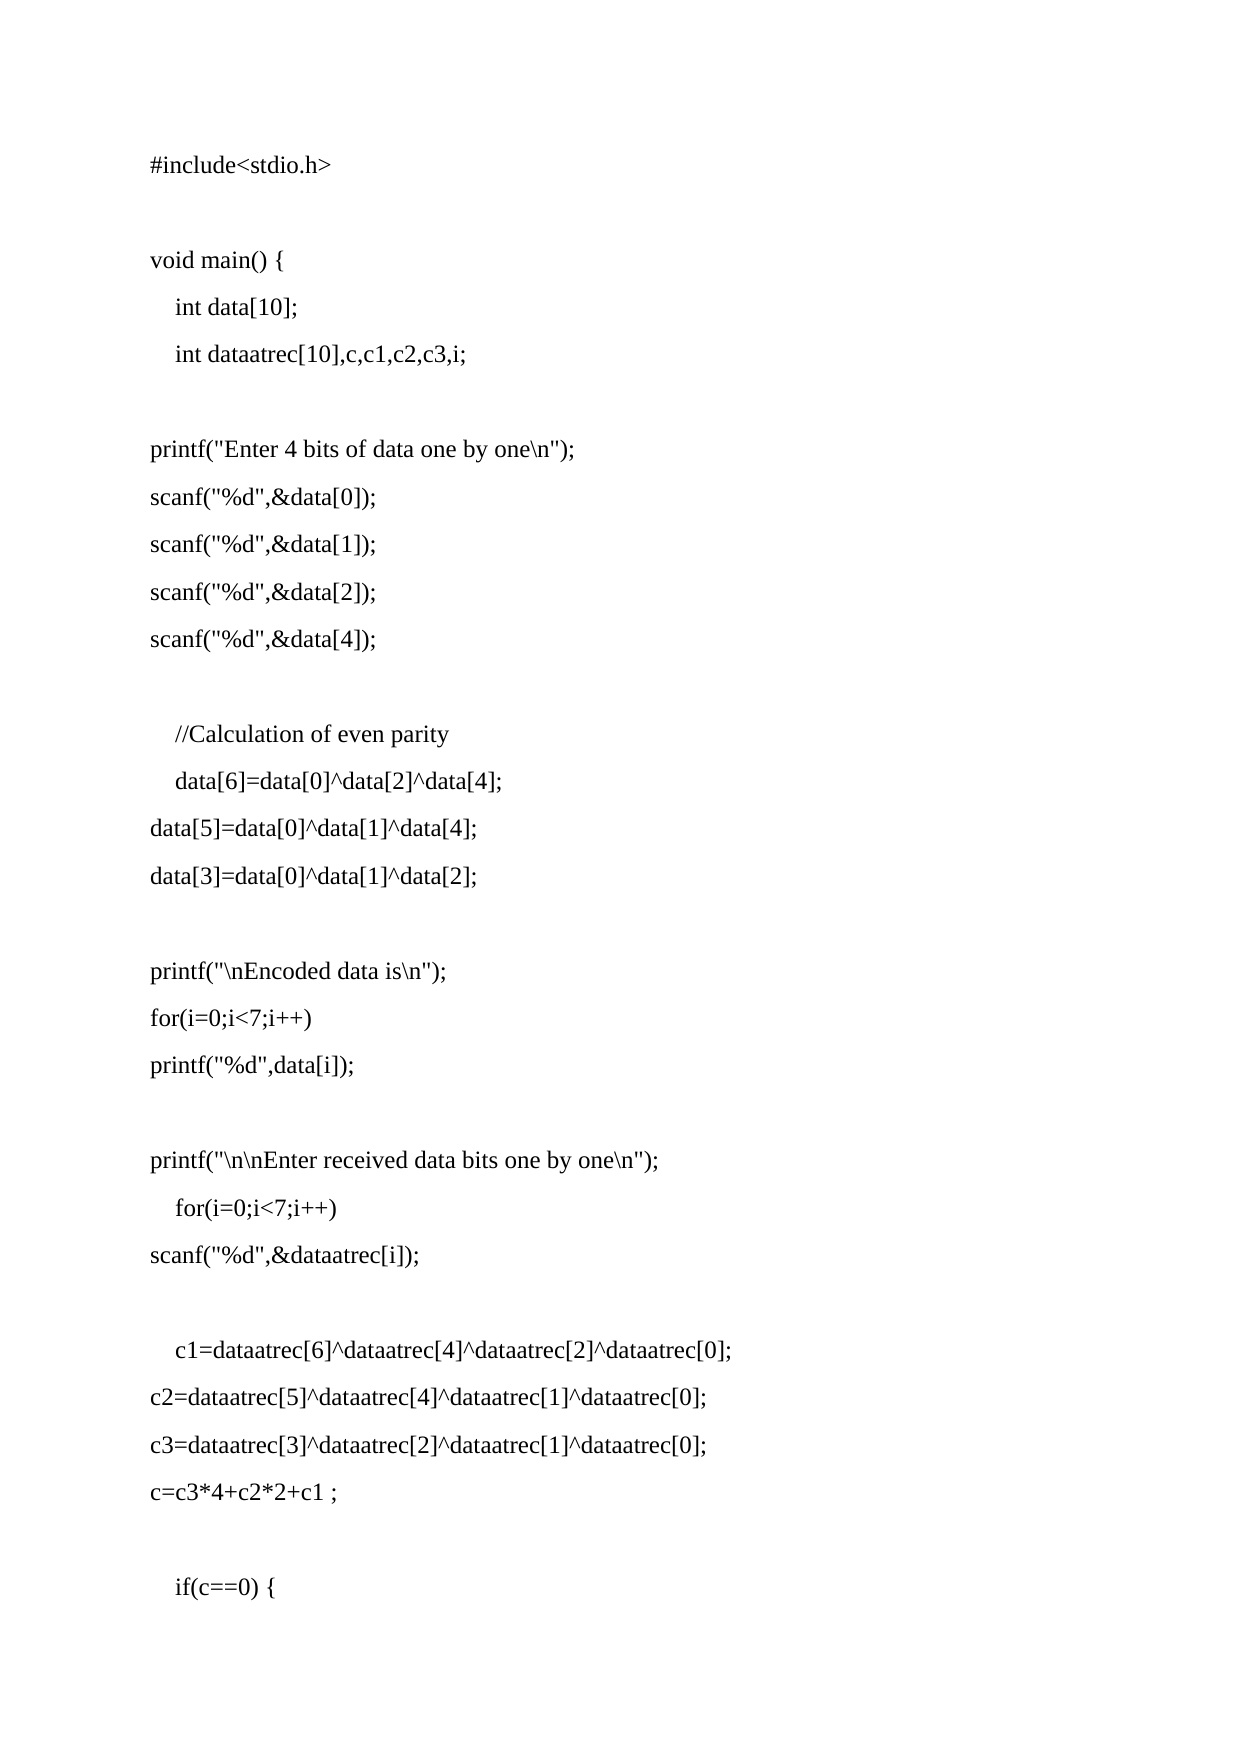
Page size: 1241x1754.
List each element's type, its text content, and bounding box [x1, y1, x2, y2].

text printf("Enter 4 bits of data one by one\n"); [150, 434, 1090, 463]
text int dataatrec[10],c,c1,c2,c3,i; [150, 339, 1090, 368]
text int data[10]; [150, 292, 1090, 321]
text c1=dataatrec[6]^dataatrec[4]^dataatrec[2]^dataatrec[0]; [150, 1335, 1090, 1364]
text c2=dataatrec[5]^dataatrec[4]^dataatrec[1]^dataatrec[0]; [150, 1382, 1090, 1411]
text scanf("%d",&data[0]); [150, 482, 1090, 511]
text data[5]=data[0]^data[1]^data[4]; [150, 813, 1090, 842]
text #include<stdio.h> [150, 150, 1090, 179]
text //Calculation of even parity [150, 719, 1090, 747]
text data[6]=data[0]^data[2]^data[4]; [150, 766, 1090, 795]
text for(i=0;i<7;i++) [150, 1003, 1090, 1032]
text scanf("%d",&data[1]); [150, 529, 1090, 558]
text printf("\n\nEnter received data bits one by one\n"); [150, 1145, 1090, 1174]
text void main() { [150, 245, 1090, 273]
text scanf("%d",&data[4]); [150, 624, 1090, 653]
text scanf("%d",&data[2]); [150, 577, 1090, 605]
text c3=dataatrec[3]^dataatrec[2]^dataatrec[1]^dataatrec[0]; [150, 1430, 1090, 1458]
text for(i=0;i<7;i++) [150, 1193, 1090, 1221]
text scanf("%d",&dataatrec[i]); [150, 1240, 1090, 1269]
text printf("%d",data[i]); [150, 1051, 1090, 1079]
text if(c==0) { [150, 1572, 1090, 1601]
text c=c3*4+c2*2+c1 ; [150, 1477, 1090, 1506]
text printf("\nEncoded data is\n"); [150, 956, 1090, 984]
text data[3]=data[0]^data[1]^data[2]; [150, 861, 1090, 890]
